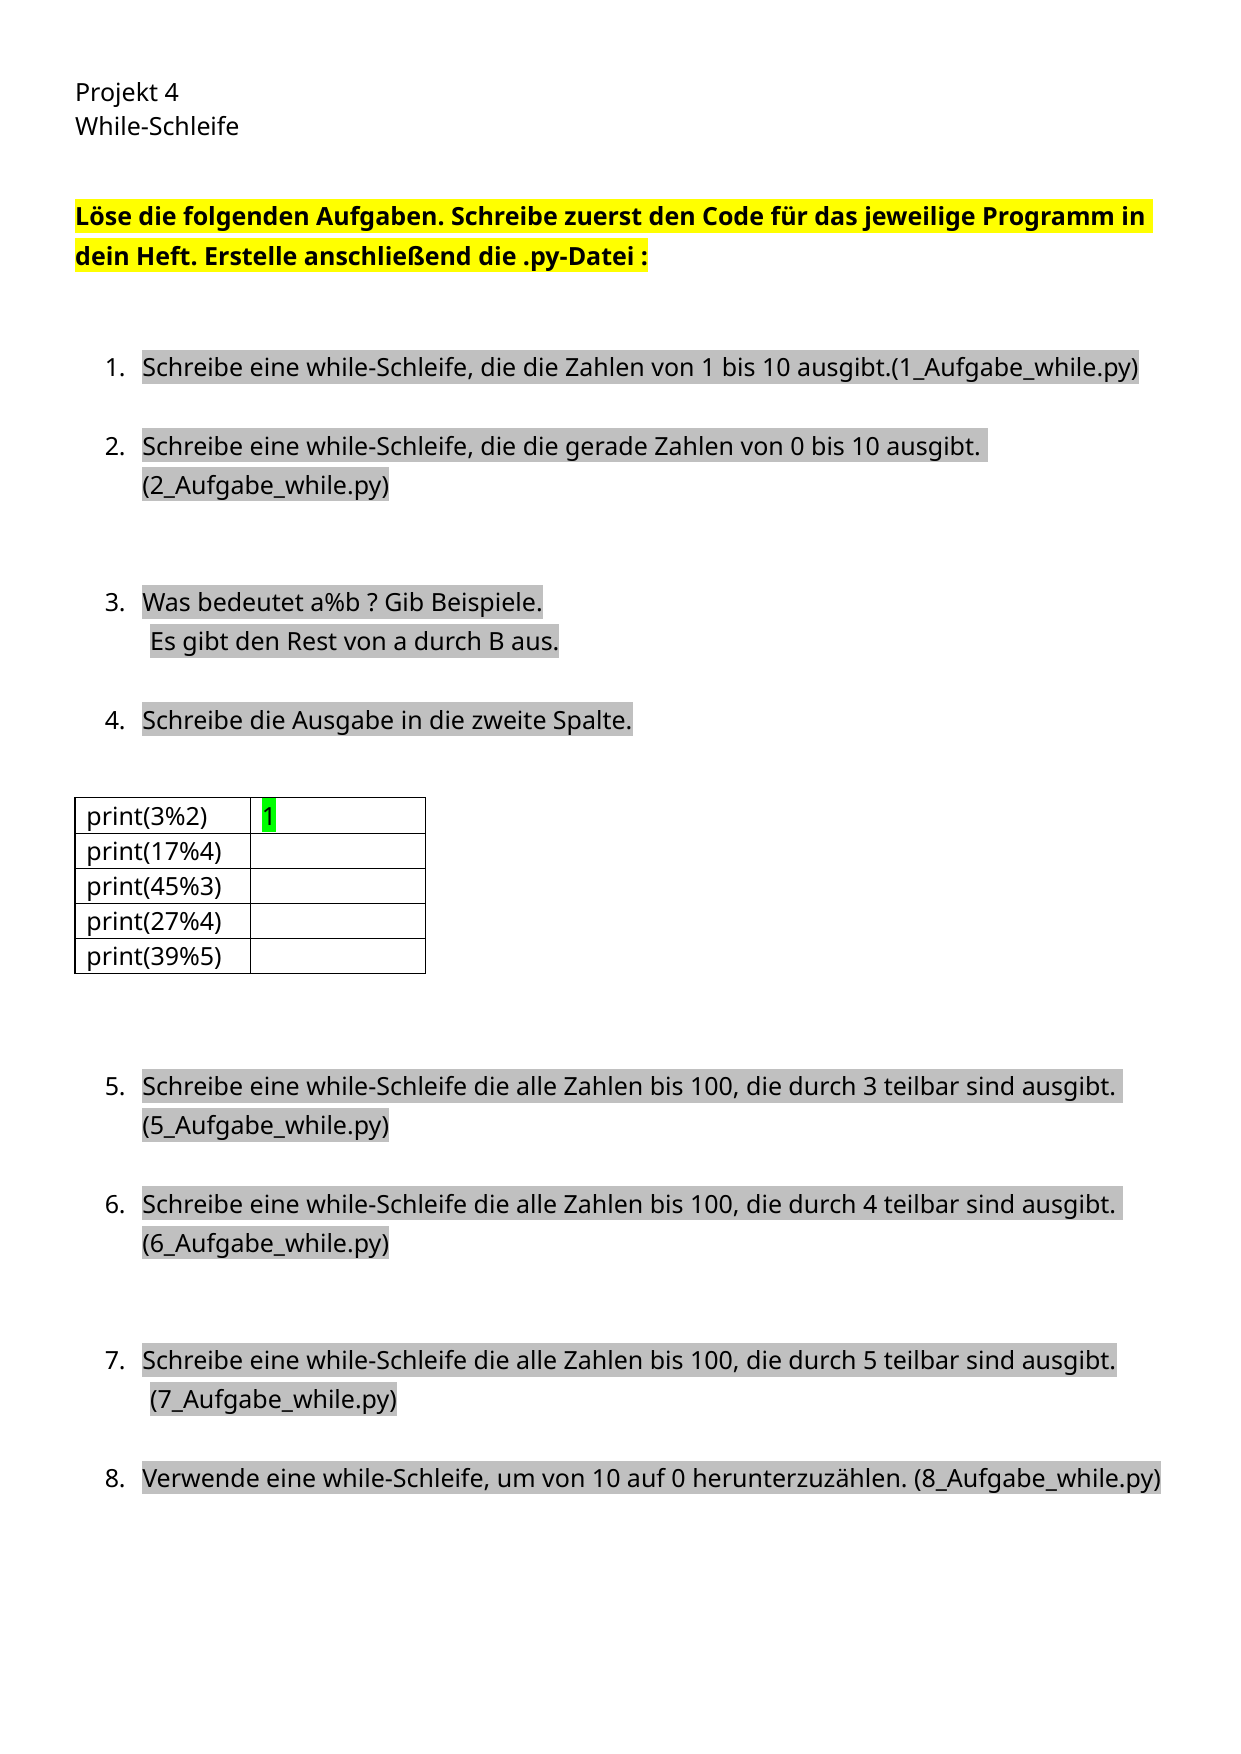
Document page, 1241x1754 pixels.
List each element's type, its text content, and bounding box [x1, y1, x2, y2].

list Schreibe eine while-Schleife, die die Zahlen von 1 bis 10 ausgibt.(1_Aufgabe_while.py) [104, 350, 1165, 384]
text Löse die folgenden Aufgaben. Schreibe zuerst den Code für das jeweilige Programm in dein Heft. Erstelle anschließend die .py-Datei : [75, 199, 1165, 272]
list Verwende eine while-Schleife, um von 10 auf 0 herunterzuzählen. (8_Aufgabe_while.py) [104, 1461, 1165, 1494]
list Schreibe eine while-Schleife die alle Zahlen bis 100, die durch 3 teilbar sind ausgibt. (5_Aufgabe_while.py) [104, 1069, 1165, 1142]
table_cell print(45%3) [76, 869, 250, 903]
table_cell [251, 939, 425, 973]
table_cell [251, 869, 425, 903]
table_header print(3%2) [76, 798, 250, 832]
list Schreibe eine while-Schleife die alle Zahlen bis 100, die durch 4 teilbar sind ausgibt. (6_Aufgabe_while.py) [104, 1186, 1165, 1259]
table_header 1 [251, 798, 425, 832]
table_cell print(17%4) [76, 834, 250, 867]
list (7_Aufgabe_while.py) [150, 1382, 1165, 1416]
table_cell print(27%4) [76, 904, 250, 938]
list Es gibt den Rest von a durch B aus. [150, 624, 1165, 658]
list Schreibe eine while-Schleife, die die gerade Zahlen von 0 bis 10 ausgibt. (2_Aufgabe_while.py) [104, 428, 1165, 501]
table_cell [251, 834, 425, 867]
table_cell [251, 904, 425, 938]
list Schreibe eine while-Schleife die alle Zahlen bis 100, die durch 5 teilbar sind ausgibt. [104, 1343, 1165, 1377]
list Was bedeutet a%b ? Gib Beispiele. [104, 585, 1165, 619]
list Schreibe die Ausgabe in die zweite Spalte. [104, 702, 1165, 736]
table_cell print(39%5) [76, 939, 250, 973]
